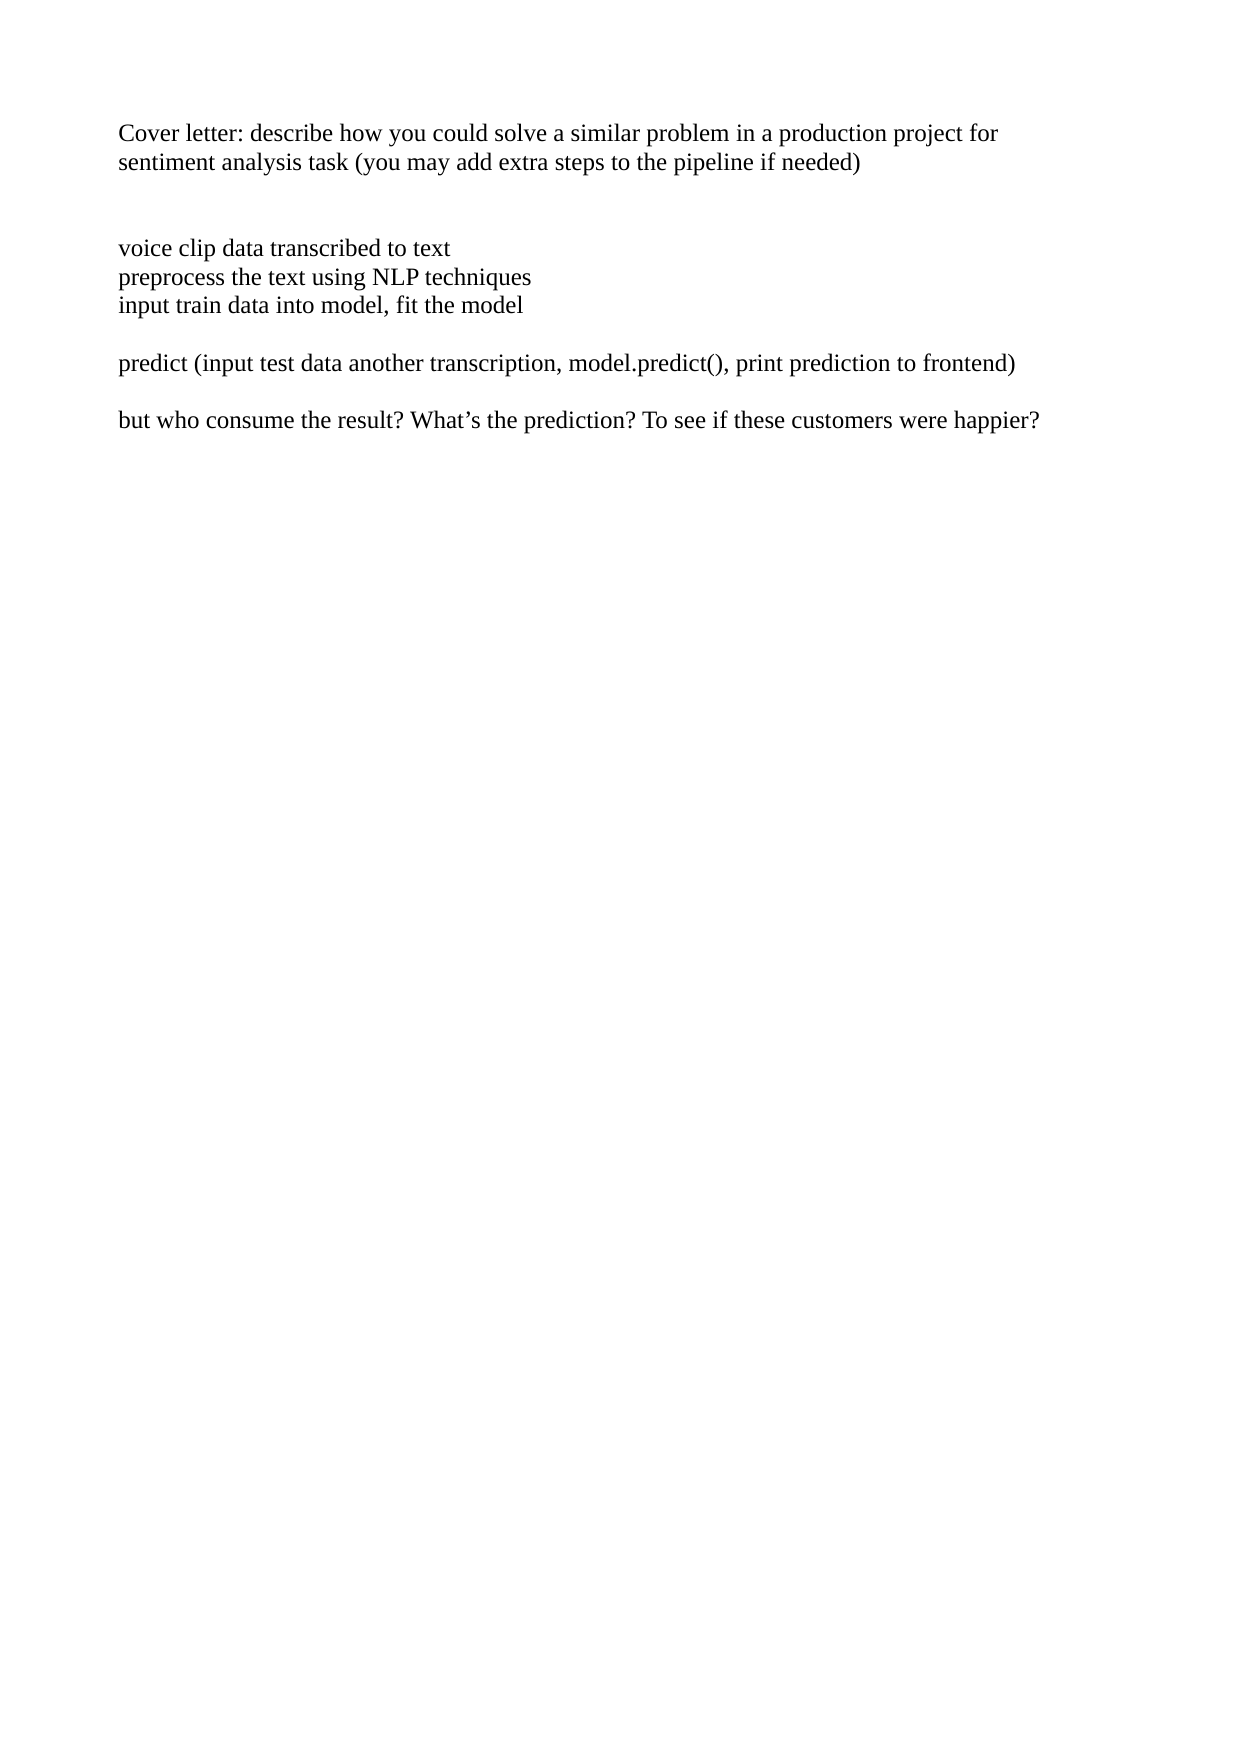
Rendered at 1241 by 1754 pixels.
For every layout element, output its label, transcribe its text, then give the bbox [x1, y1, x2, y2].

text voice clip data transcribed to text [118, 233, 1122, 262]
text preprocess the text using NLP techniques [118, 262, 1122, 291]
text but who consume the result? What’s the prediction? To see if these customers were happier? [118, 406, 1122, 434]
text predict (input test data another transcription, model.predict(), print prediction to frontend) [118, 348, 1122, 377]
text Cover letter: describe how you could solve a similar problem in a production project for [118, 118, 1122, 147]
text sentiment analysis task (you may add extra steps to the pipeline if needed) [118, 147, 1122, 176]
text input train data into model, fit the model [118, 291, 1122, 319]
